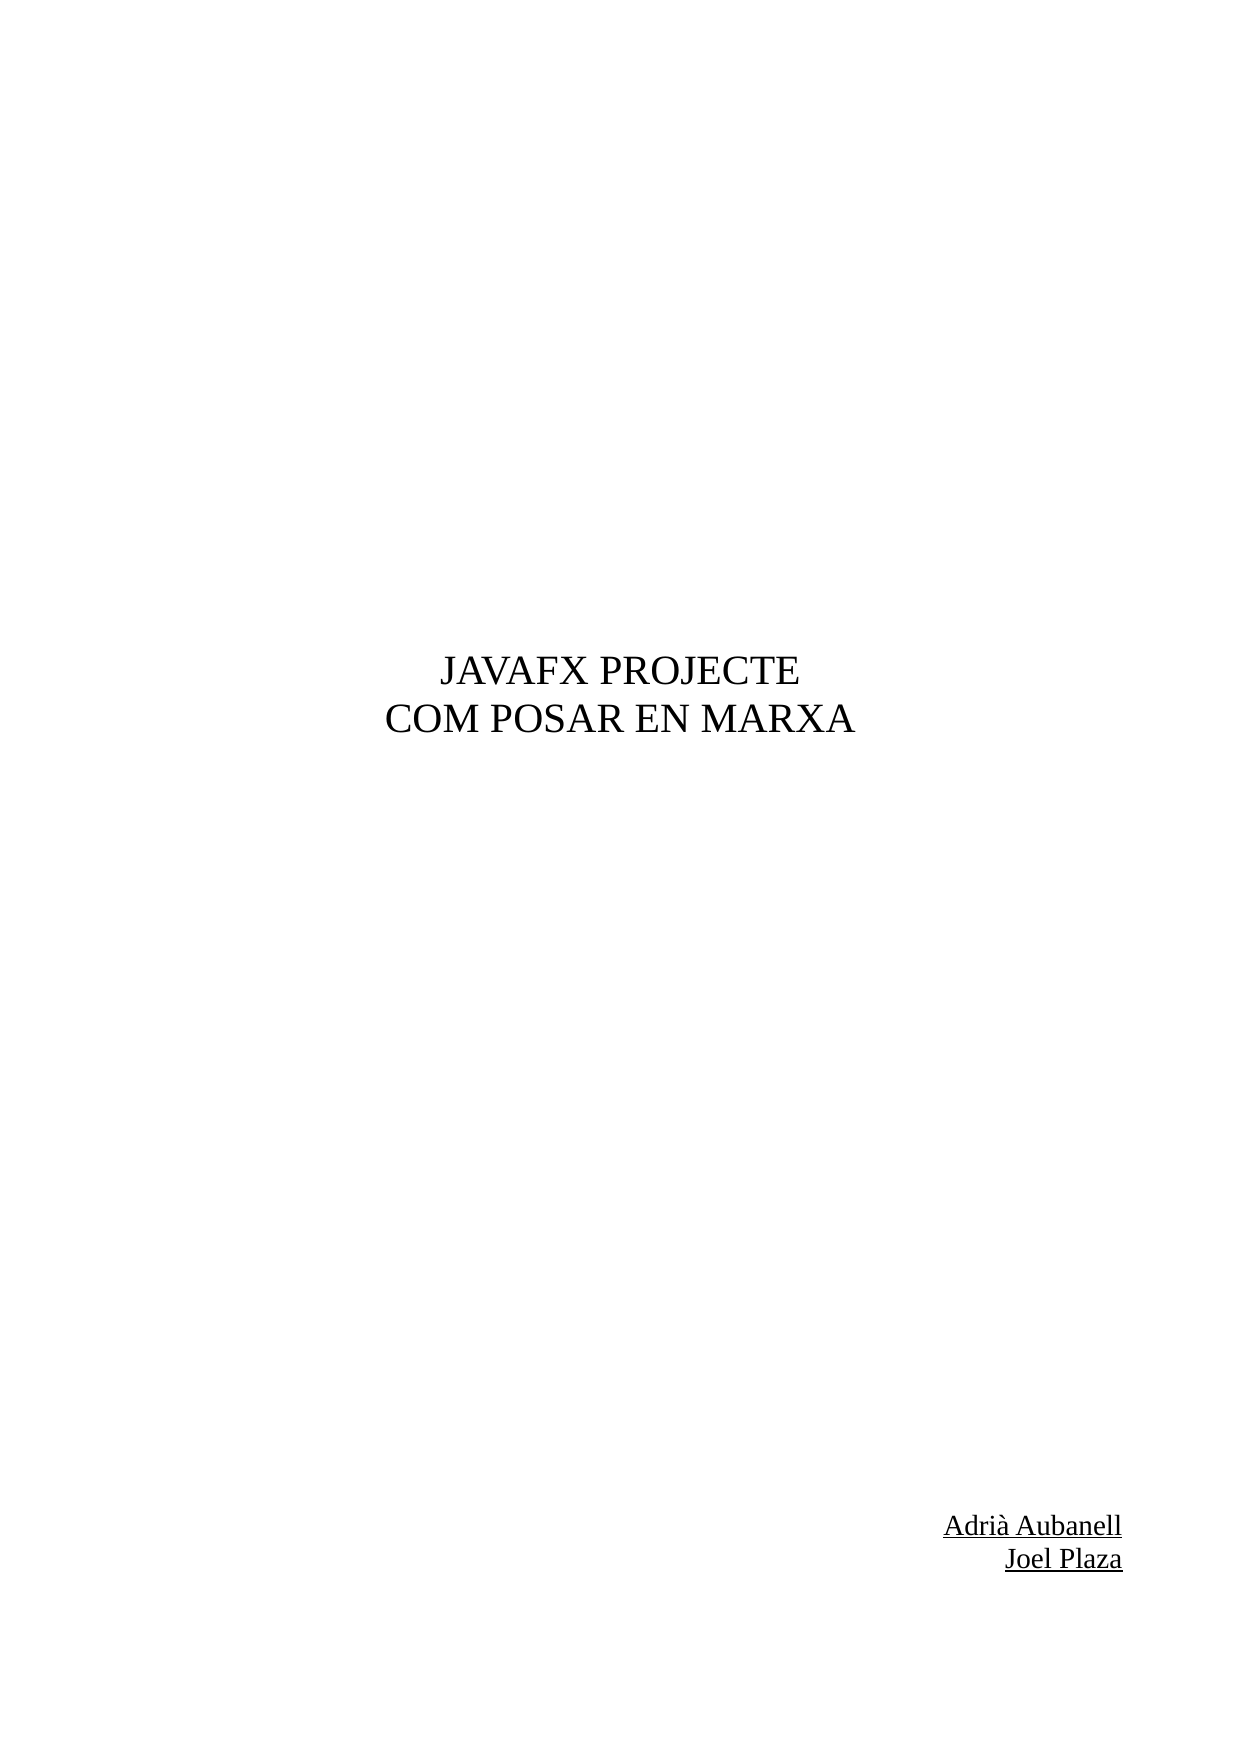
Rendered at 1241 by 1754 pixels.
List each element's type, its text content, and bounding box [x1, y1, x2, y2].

text JAVAFX PROJECTE [118, 645, 1122, 693]
text COM POSAR EN MARXA [118, 693, 1122, 741]
text Joel Plaza [118, 1541, 1122, 1575]
text Adrià Aubanell [118, 1508, 1122, 1541]
